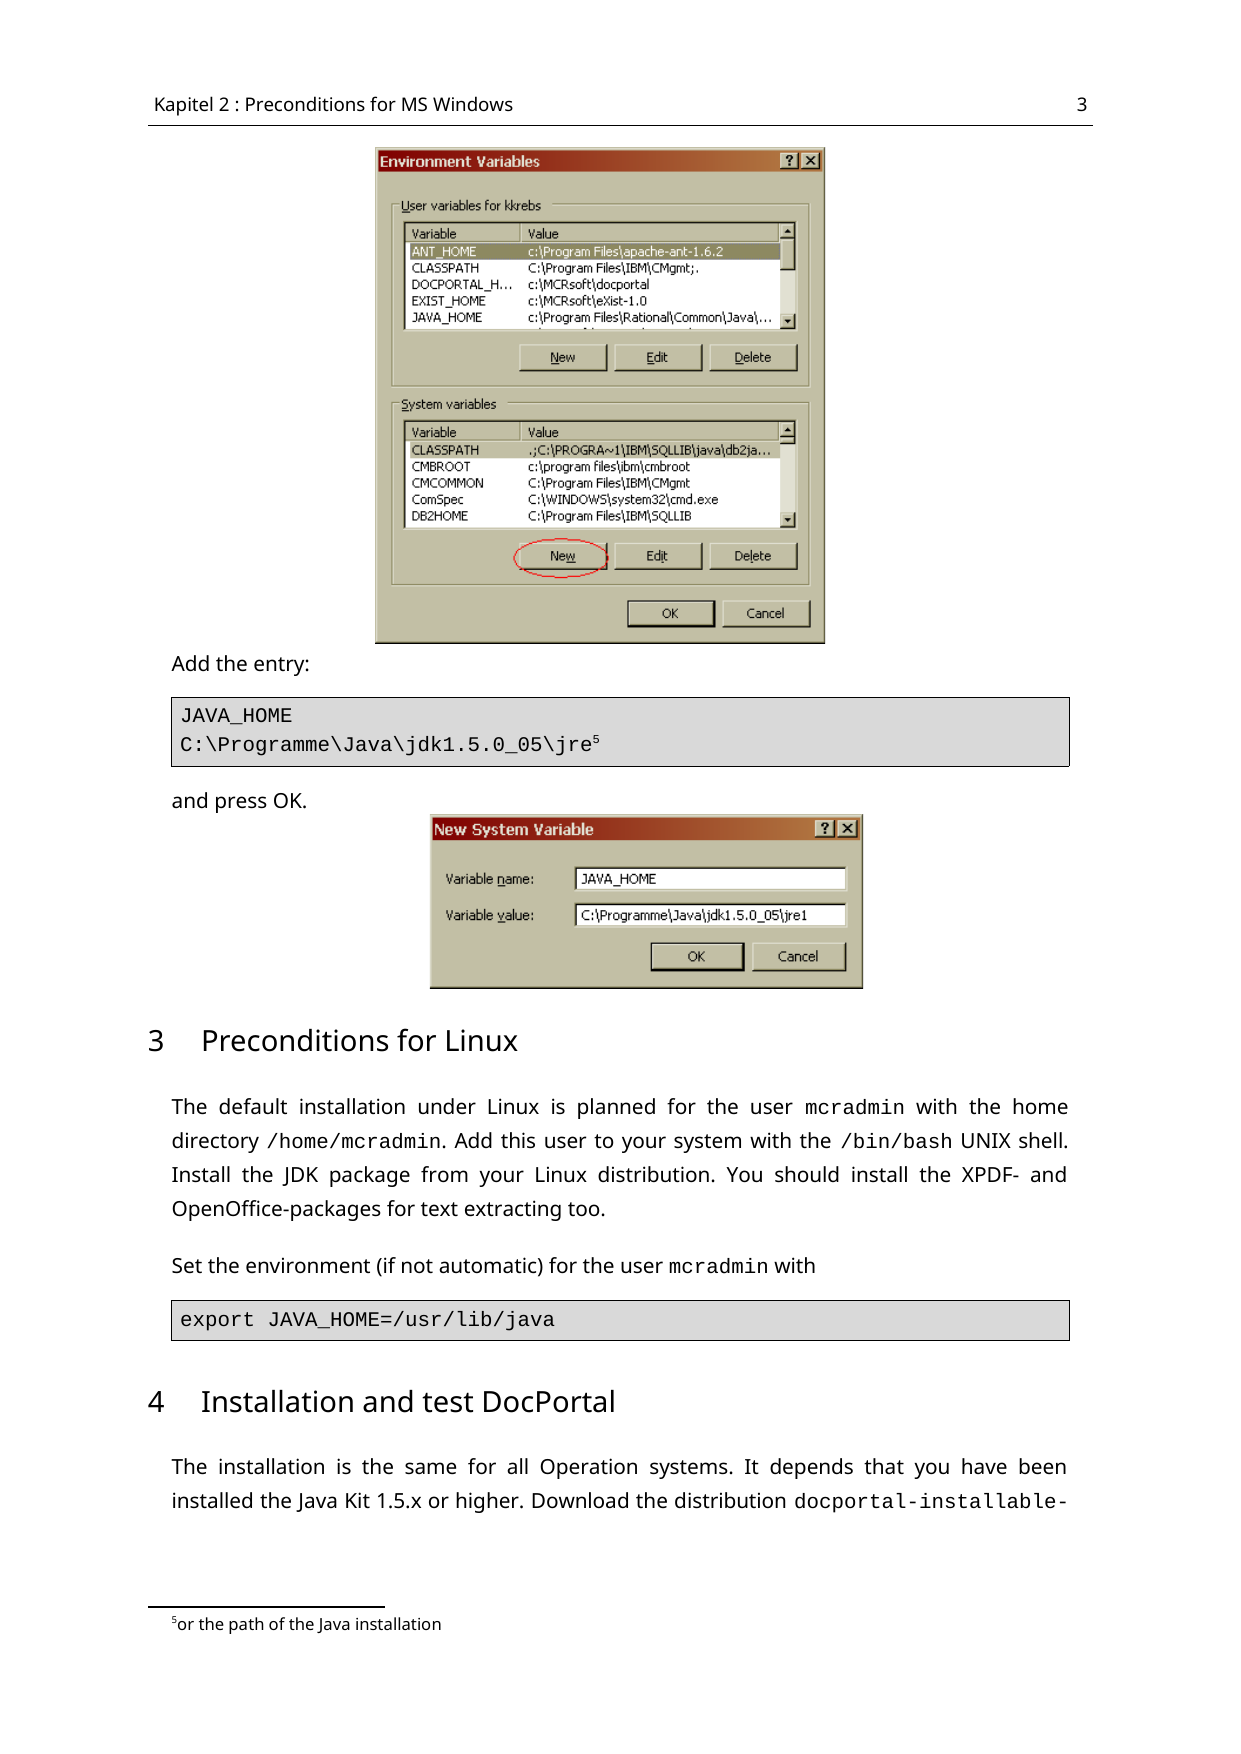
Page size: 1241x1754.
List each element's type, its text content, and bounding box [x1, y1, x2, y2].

picture [429, 814, 864, 989]
subtitle Installation and test DocPortal [148, 1381, 1092, 1421]
picture [375, 147, 826, 644]
text Set the environment (if not automatic) for the user mcradmin with [171, 1251, 1069, 1280]
text Add the entry: [171, 148, 1069, 677]
text The installation is the same for all Operation systems. It depends that you have been installed the Java Kit 1.5.x or higher. Download the distribution docportal-installable- [171, 1452, 1069, 1549]
text or the path of the Java installation [171, 1613, 1069, 1636]
text export JAVA_HOME=/usr/lib/java [172, 1301, 1069, 1340]
subtitle Preconditions for Linux [148, 863, 1092, 1060]
text and press OK. [171, 786, 1069, 814]
text The default installation under Linux is planned for the user mcradmin with the home directory /home/mcradmin. Add this user to your system with the /bin/bash UNIX shell. Install the JDK package from your Linux distribution. You should install the XPDF- and OpenOffice-packages for text extracting too. [171, 1092, 1069, 1222]
text JAVA_HOME C:\Programme\Java\jdk1.5.0_05\jre [172, 698, 1069, 766]
